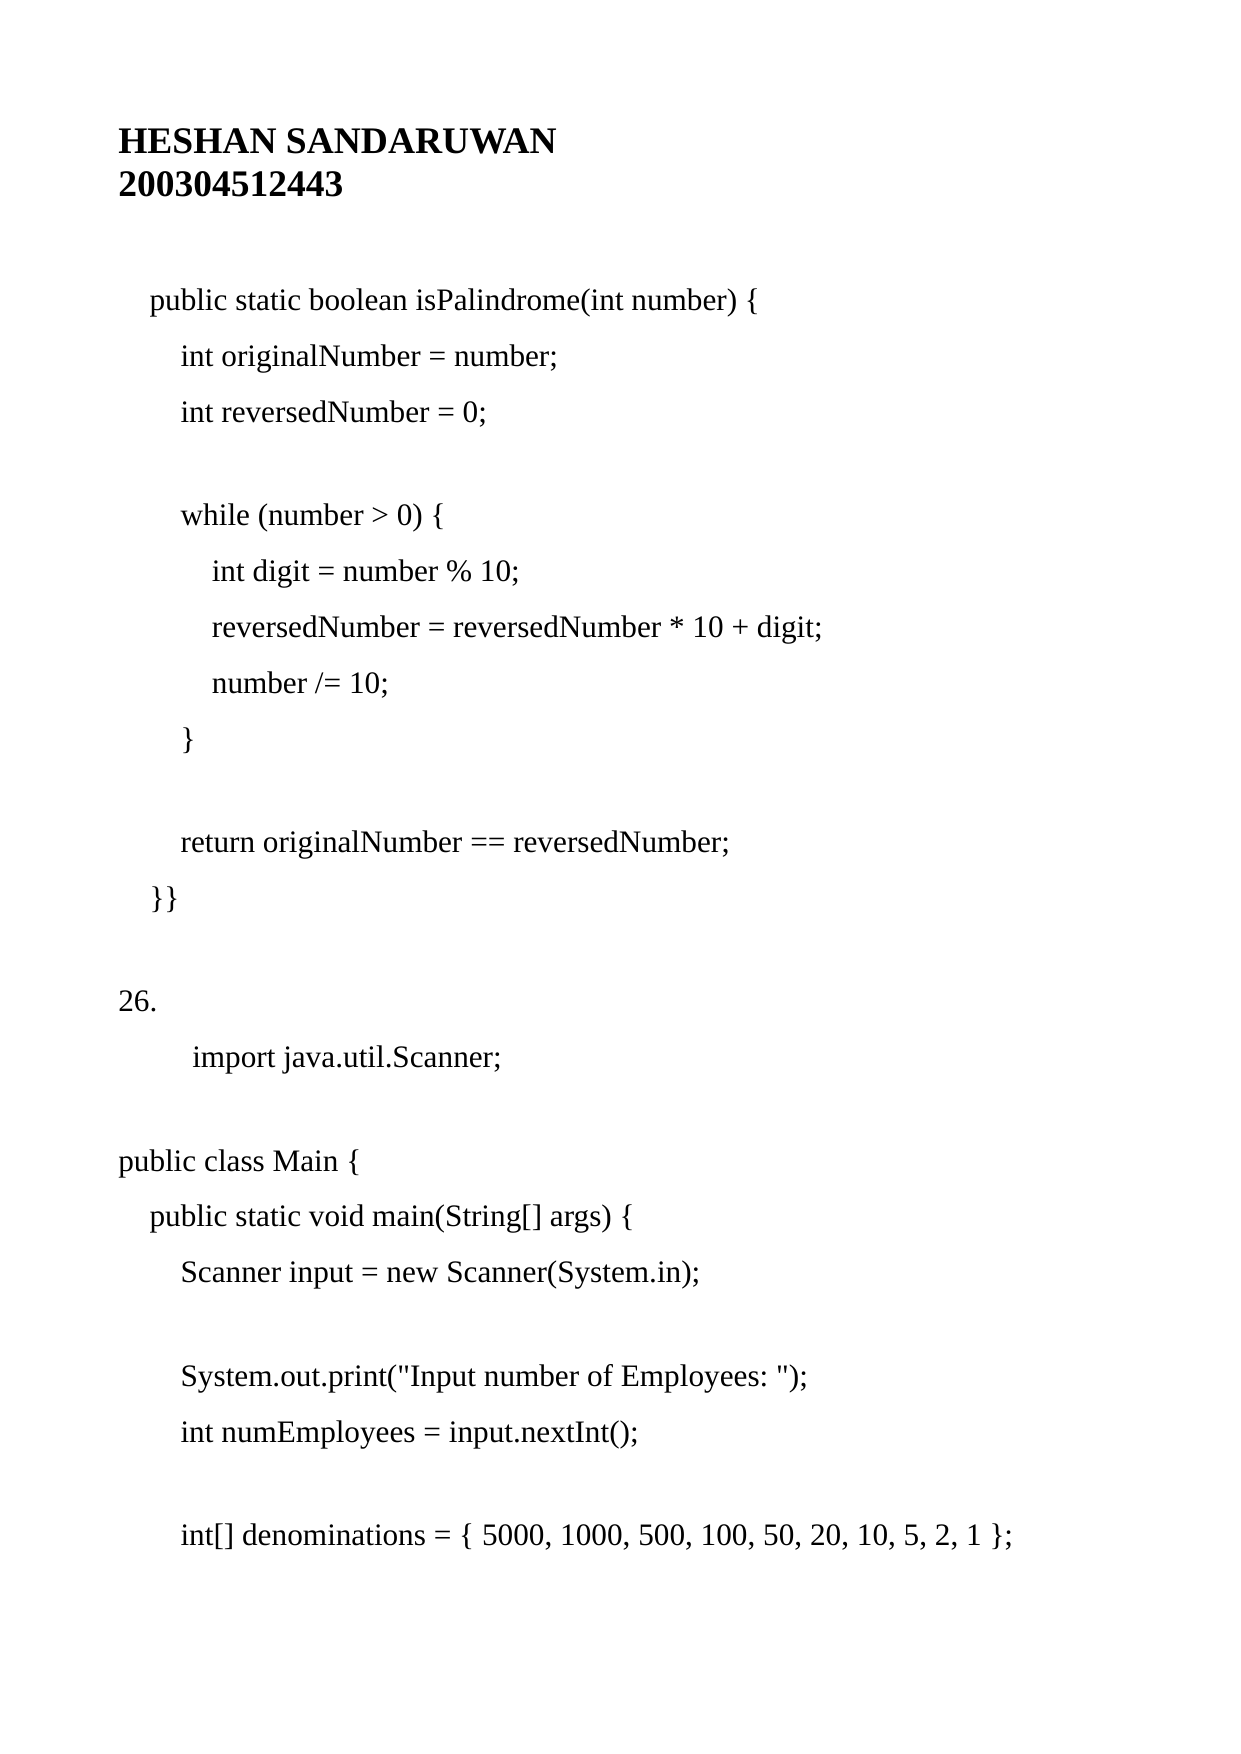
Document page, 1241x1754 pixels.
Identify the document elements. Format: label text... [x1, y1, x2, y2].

text }} [118, 879, 1122, 915]
text 26. [118, 983, 1122, 1018]
text public static boolean isPalindrome(int number) { [118, 281, 1122, 317]
text int reversedNumber = 0; [118, 393, 1122, 429]
text return originalNumber == reversedNumber; [118, 823, 1122, 859]
text public static void main(String[] args) { [118, 1198, 1122, 1234]
text import java.util.Scanner; [118, 1038, 1122, 1074]
text System.out.print("Input number of Employees: "); [118, 1357, 1122, 1393]
text } [118, 720, 1122, 756]
text number /= 10; [118, 664, 1122, 700]
text int digit = number % 10; [118, 552, 1122, 588]
text Scanner input = new Scanner(System.in); [118, 1253, 1122, 1289]
text int originalNumber = number; [118, 337, 1122, 373]
text reversedNumber = reversedNumber * 10 + digit; [118, 608, 1122, 644]
text while (number > 0) { [118, 497, 1122, 532]
text int[] denominations = { 5000, 1000, 500, 100, 50, 20, 10, 5, 2, 1 }; [118, 1516, 1122, 1552]
text public class Main { [118, 1142, 1122, 1178]
text int numEmployees = input.nextInt(); [118, 1413, 1122, 1449]
